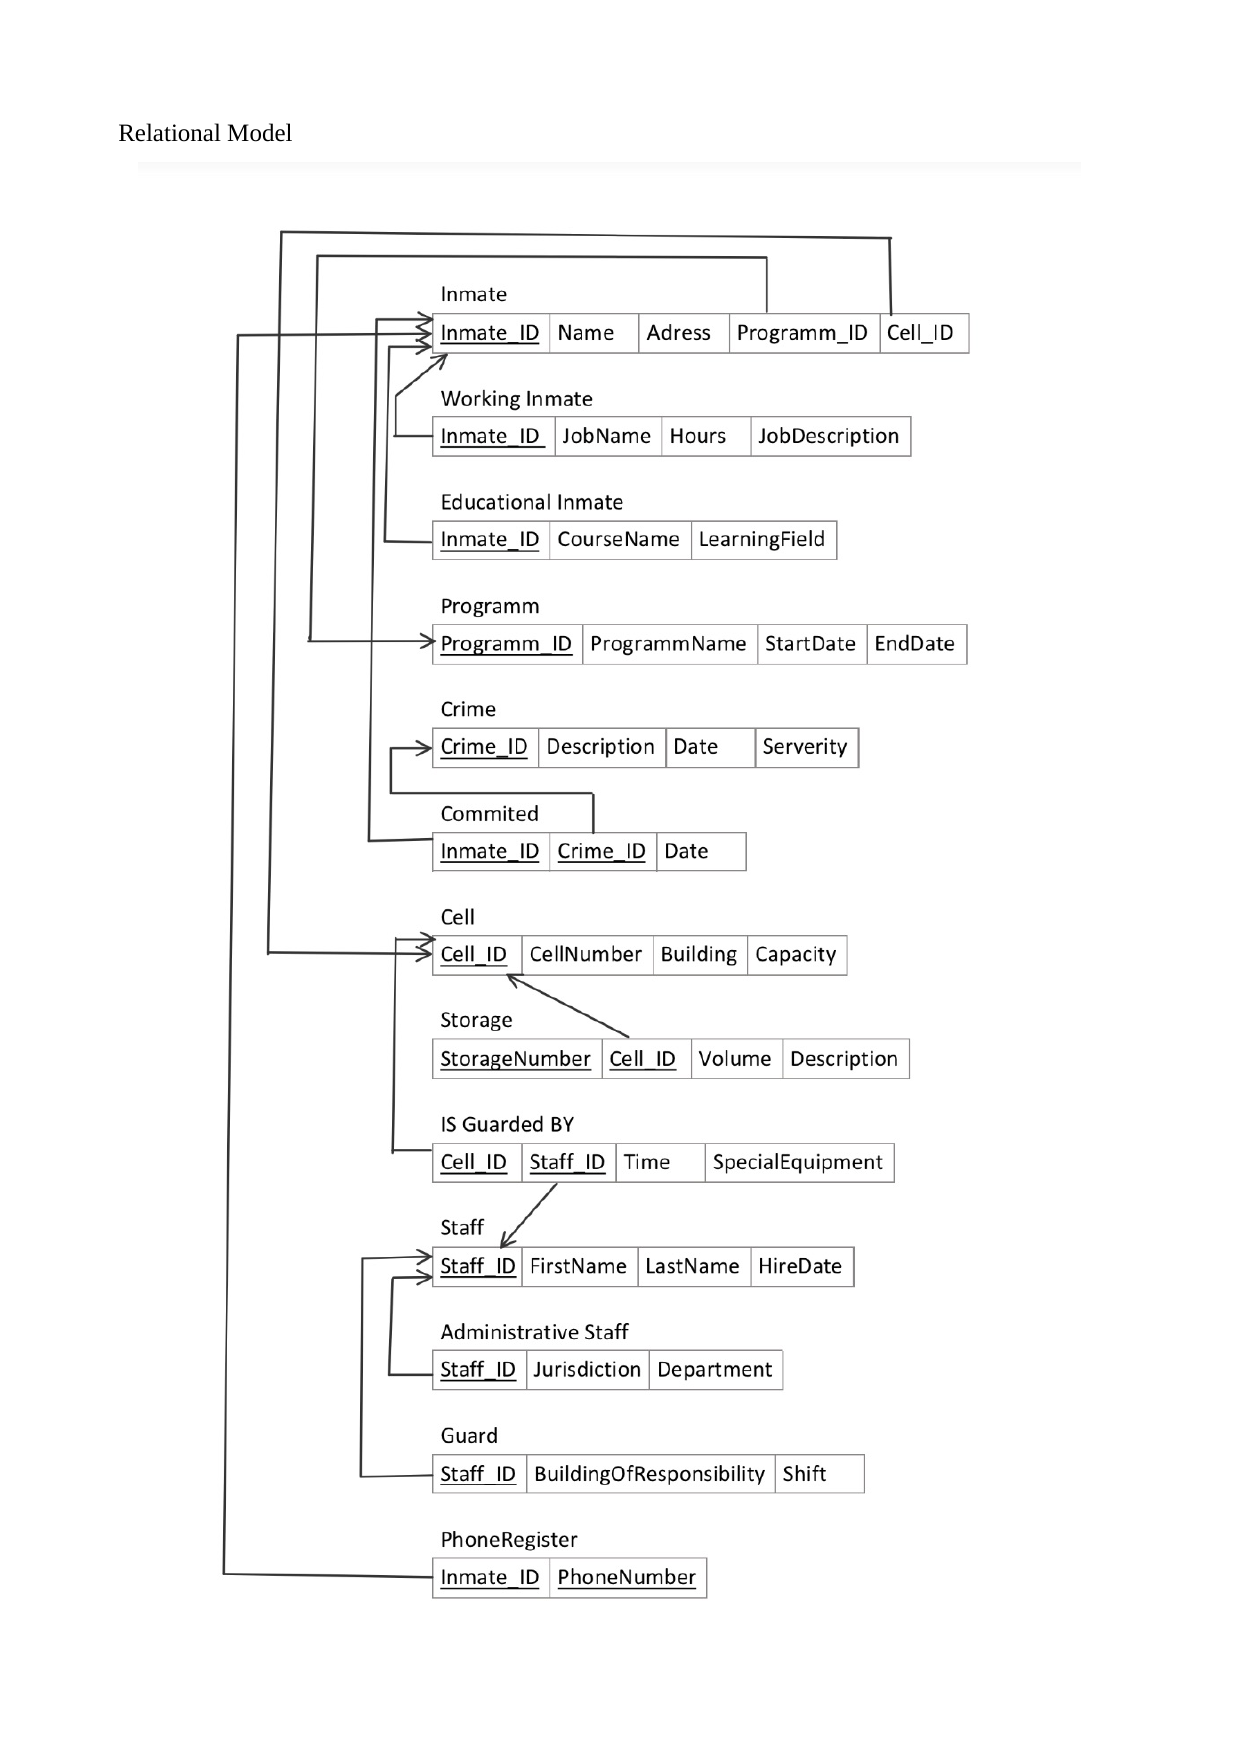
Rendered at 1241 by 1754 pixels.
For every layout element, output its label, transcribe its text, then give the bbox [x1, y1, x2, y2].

text Relational Model [118, 118, 1122, 147]
picture [138, 162, 1081, 1679]
